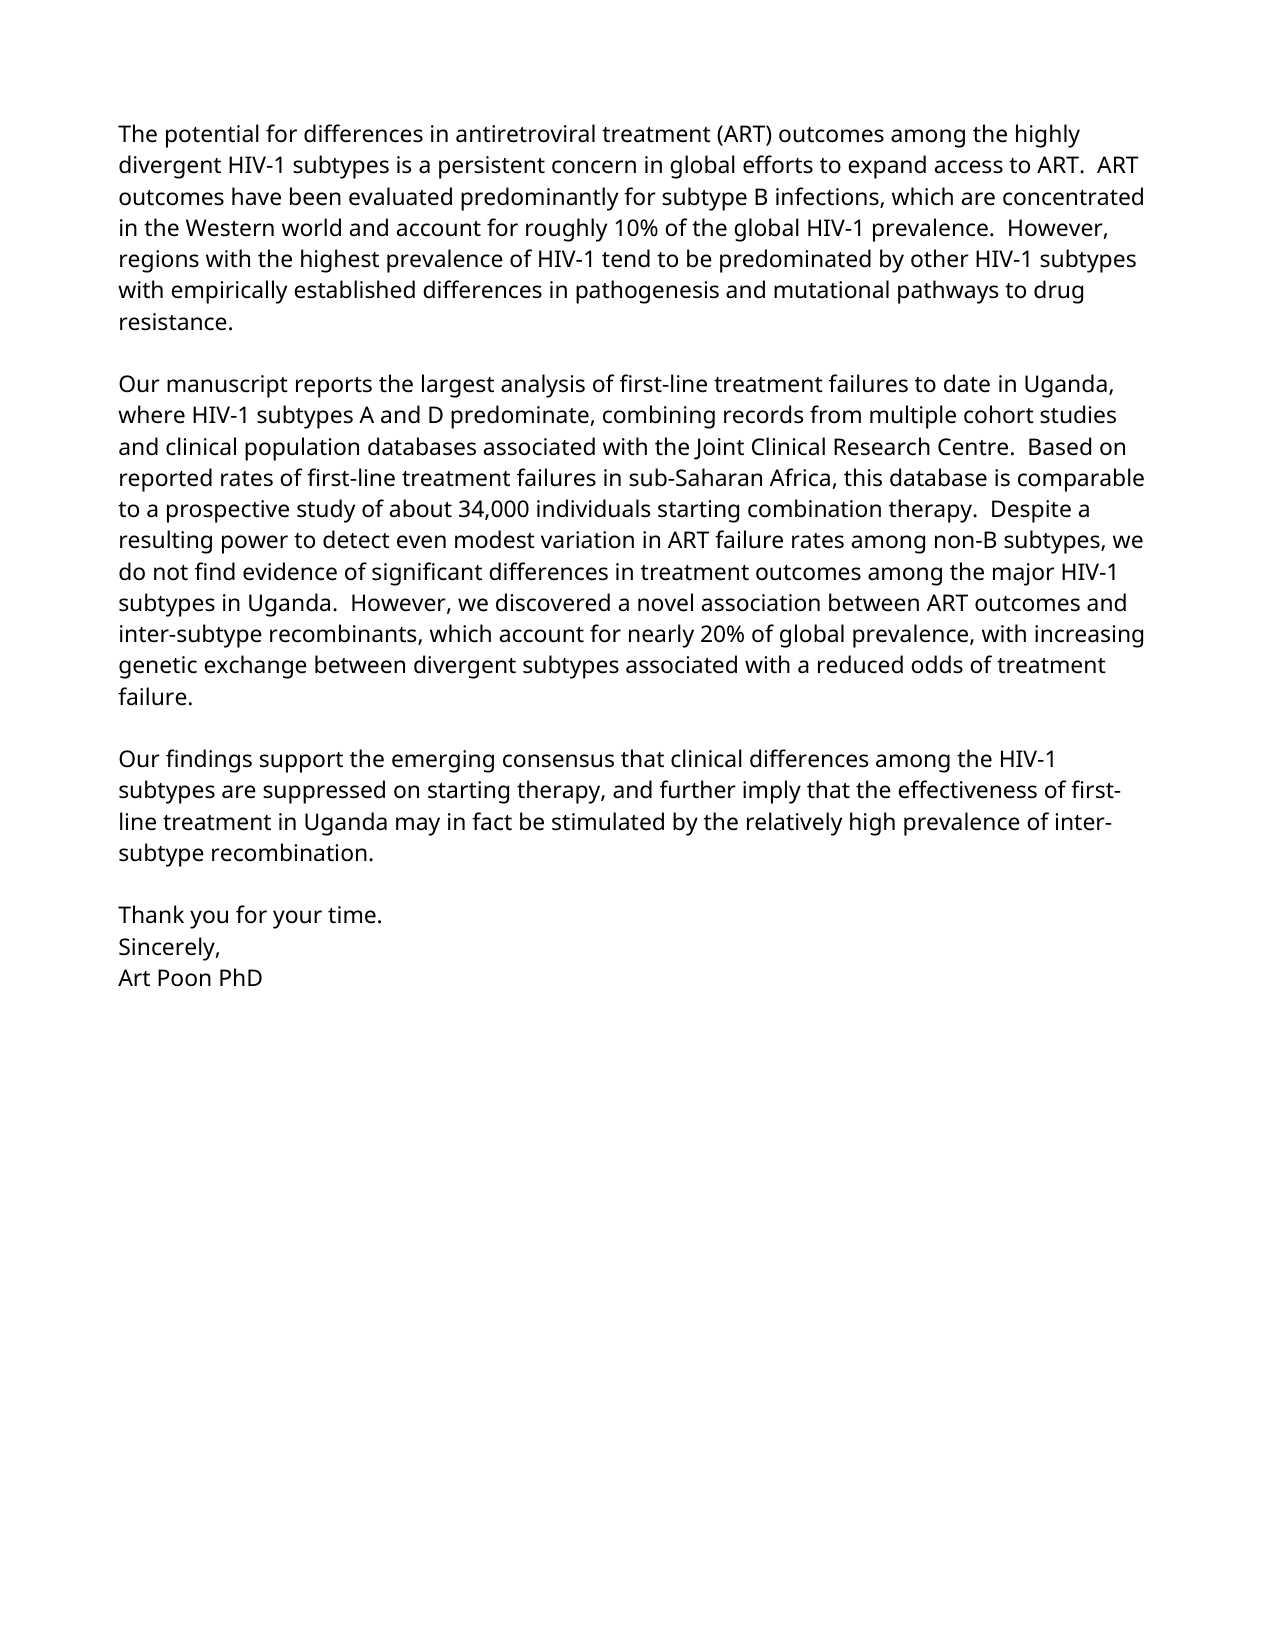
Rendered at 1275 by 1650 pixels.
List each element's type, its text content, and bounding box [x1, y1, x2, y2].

text Thank you for your time. [118, 899, 1157, 931]
text Art Poon PhD [118, 962, 1157, 993]
text Sincerely, [118, 931, 1157, 962]
text The potential for differences in antiretroviral treatment (ART) outcomes among the highly divergent HIV-1 subtypes is a persistent concern in global efforts to expand access to ART. ART outcomes have been evaluated predominantly for subtype B infections, which are concentrated in the Western world and account for roughly 10% of the global HIV-1 prevalence. However, regions with the highest prevalence of HIV-1 tend to be predominated by other HIV-1 subtypes with empirically established differences in pathogenesis and mutational pathways to drug resistance. [118, 118, 1157, 337]
text Our manuscript reports the largest analysis of first-line treatment failures to date in Uganda, where HIV-1 subtypes A and D predominate, combining records from multiple cohort studies and clinical population databases associated with the Joint Clinical Research Centre. Based on reported rates of first-line treatment failures in sub-Saharan Africa, this database is comparable to a prospective study of about 34,000 individuals starting combination therapy. Despite a resulting power to detect even modest variation in ART failure rates among non-B subtypes, we do not find evidence of significant differences in treatment outcomes among the major HIV-1 subtypes in Uganda. However, we discovered a novel association between ART outcomes and inter-subtype recombinants, which account for nearly 20% of global prevalence, with increasing genetic exchange between divergent subtypes associated with a reduced odds of treatment failure. [118, 368, 1157, 712]
text Our findings support the emerging consensus that clinical differences among the HIV-1 subtypes are suppressed on starting therapy, and further imply that the effectiveness of first-line treatment in Uganda may in fact be stimulated by the relatively high prevalence of inter-subtype recombination. [118, 743, 1157, 868]
